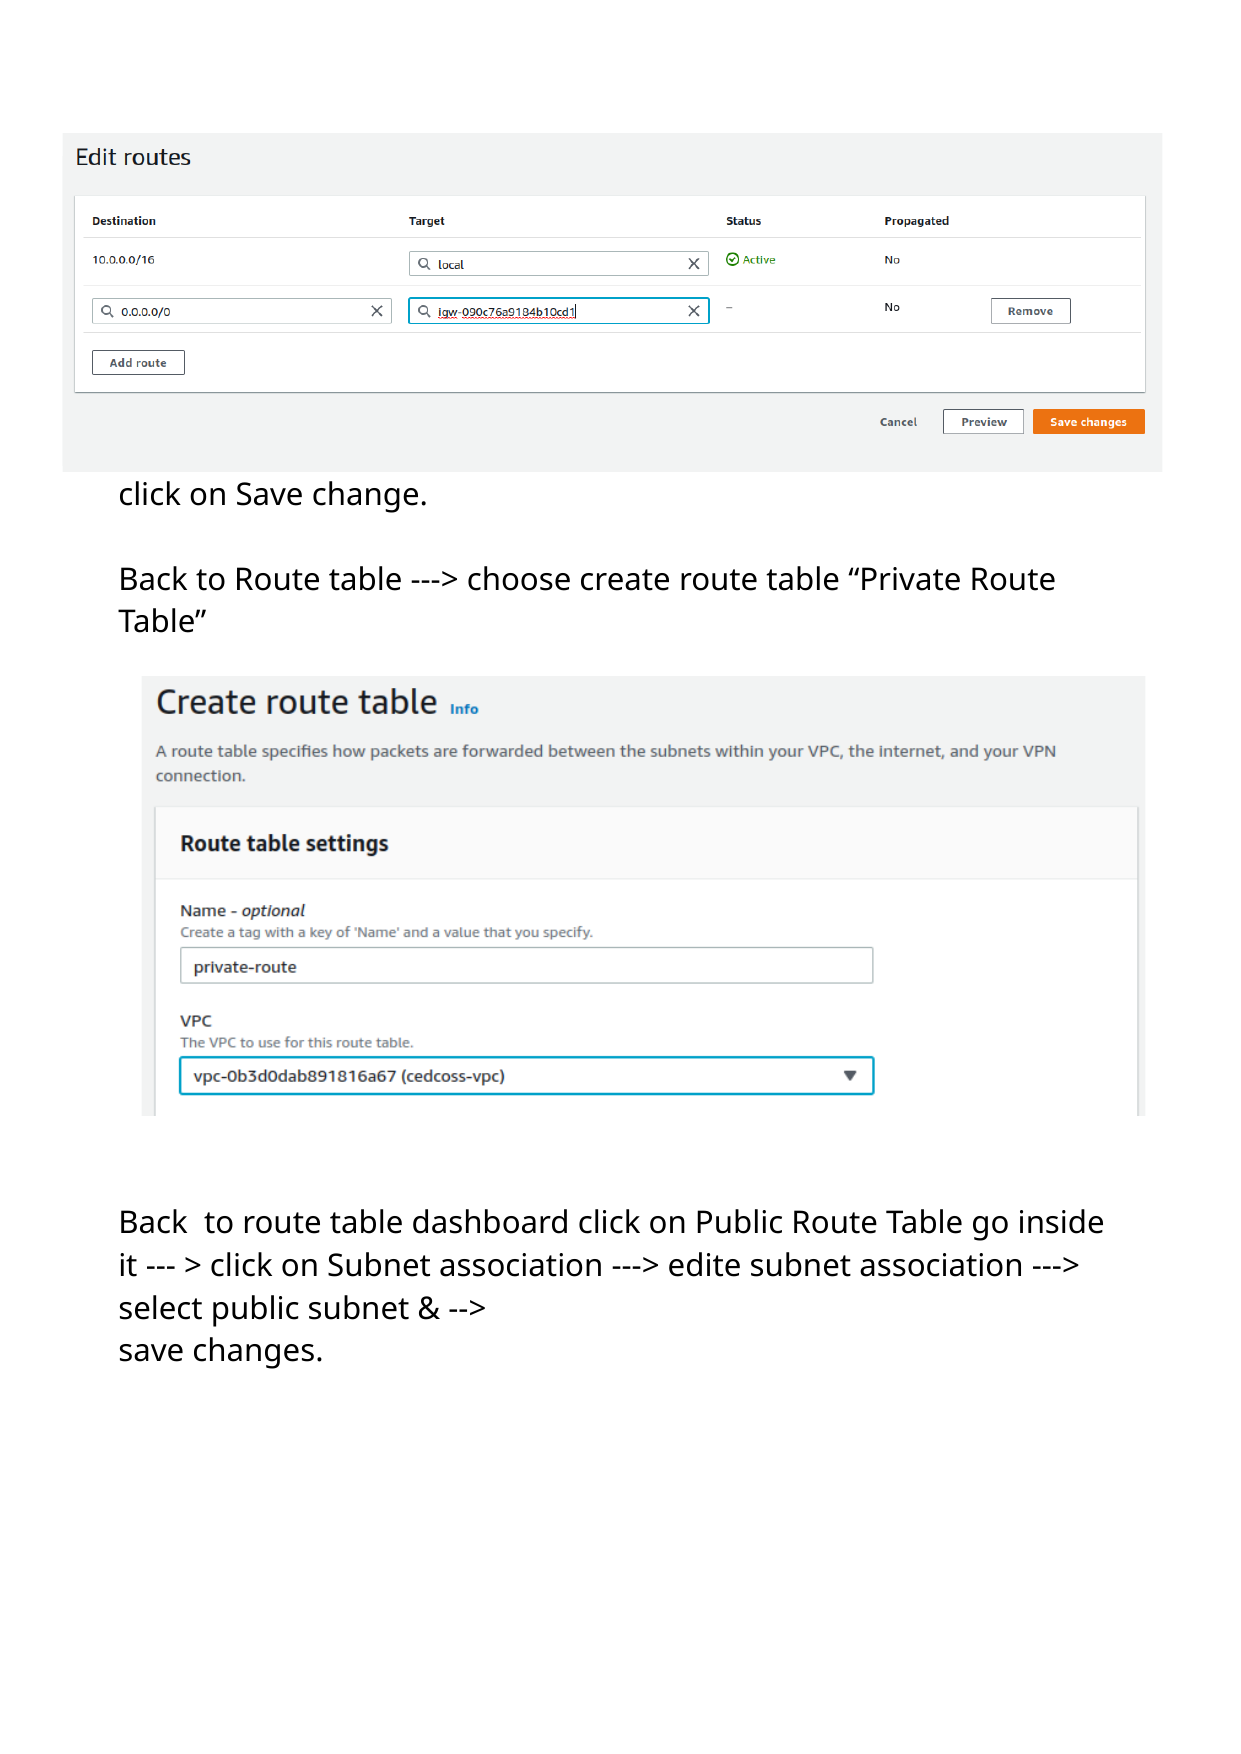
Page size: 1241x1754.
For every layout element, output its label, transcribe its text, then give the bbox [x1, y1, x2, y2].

text save changes. [118, 1328, 1122, 1371]
picture [62, 133, 1163, 472]
text Back to Route table ---> choose create route table “Private Route Table” [118, 557, 1122, 642]
text Back to route table dashboard click on Public Route Table go inside it --- > click on Subnet association ---> edite subnet association ---> select public subnet & --> [118, 1201, 1122, 1328]
picture [141, 676, 1146, 1116]
text click on Save change. [118, 472, 1122, 514]
text [118, 118, 1122, 133]
